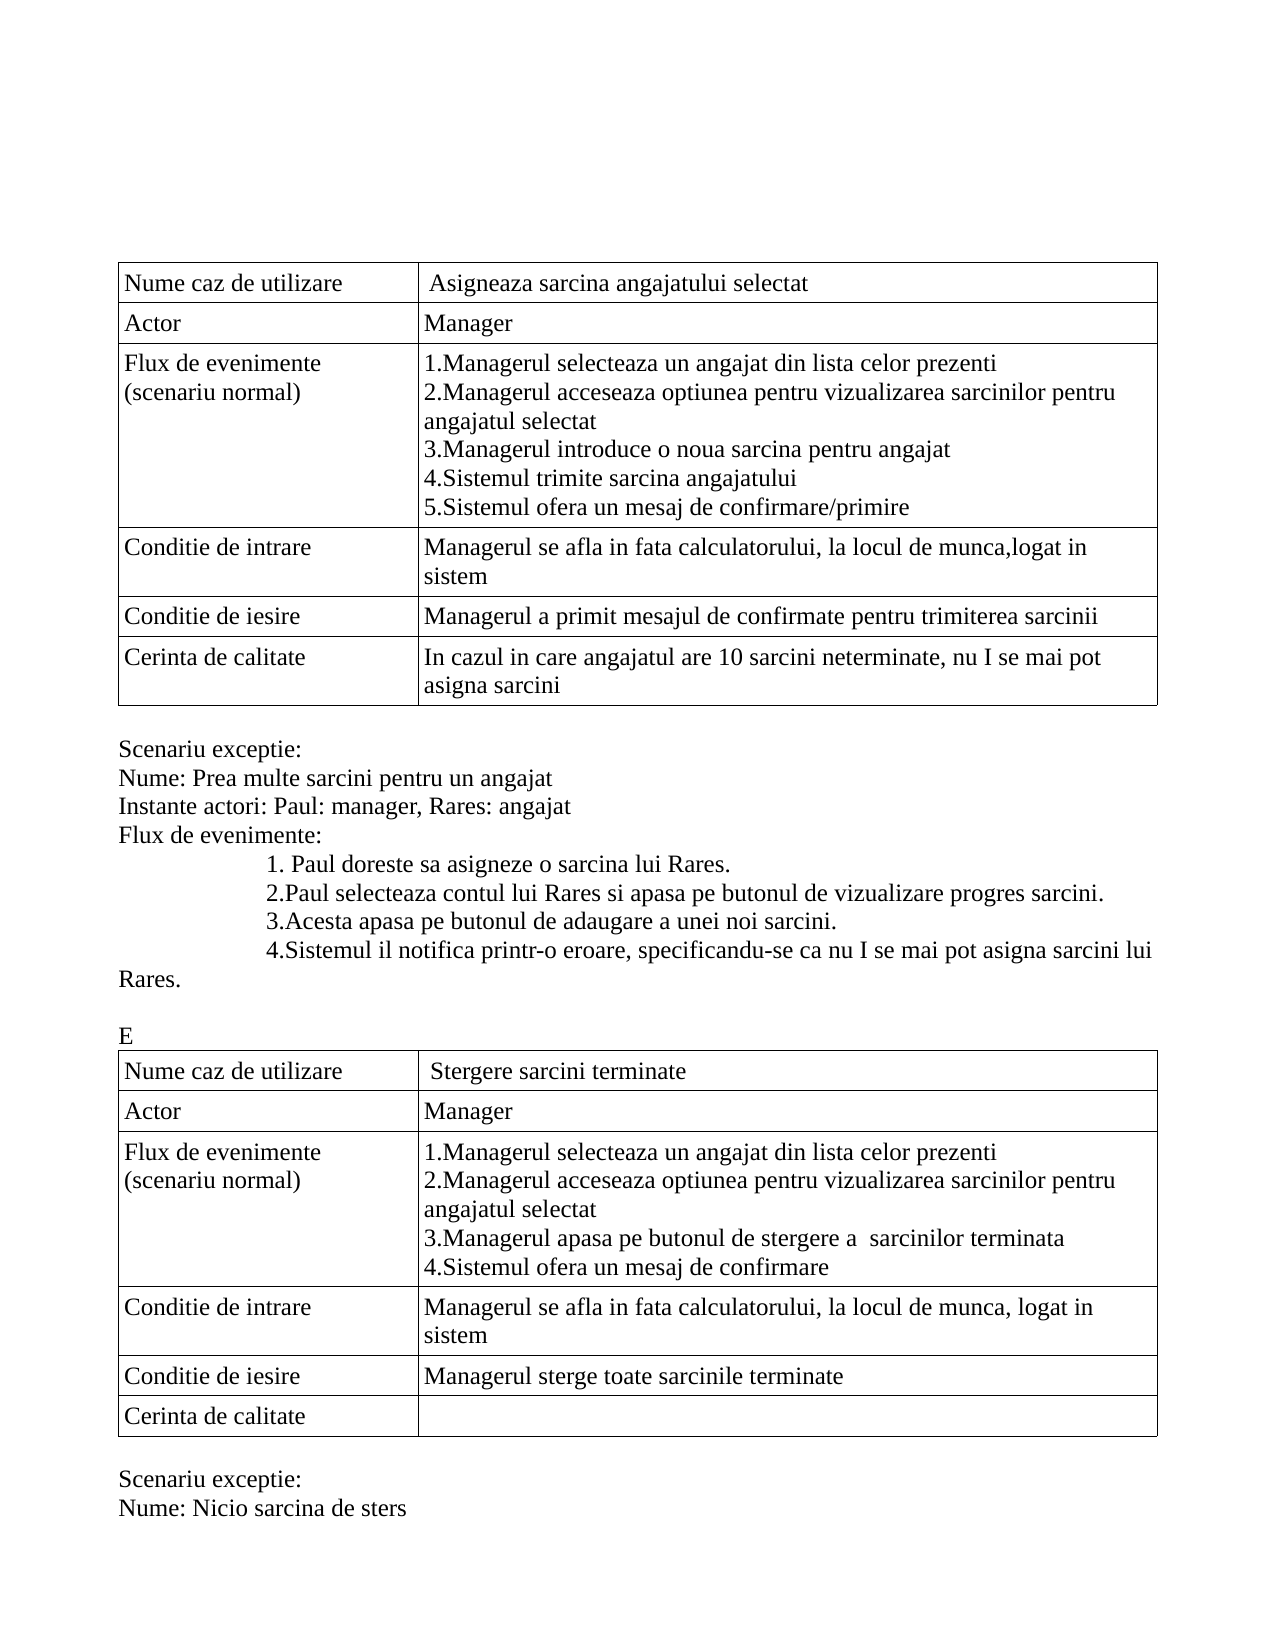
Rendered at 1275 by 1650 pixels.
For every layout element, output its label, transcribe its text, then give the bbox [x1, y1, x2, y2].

table_cell Flux de evenimente (scenariu normal) [119, 344, 418, 527]
table_cell Manager [419, 303, 1157, 342]
text 4.Sistemul il notifica printr-o eroare, specificandu-se ca nu I se mai pot asigna sarcini lui Rares. [118, 935, 1157, 993]
table_cell Conditie de iesire [119, 1356, 418, 1395]
table_cell Managerul se afla in fata calculatorului, la locul de munca, logat in sistem [419, 1287, 1157, 1355]
table_header Asigneaza sarcina angajatului selectat [419, 263, 1157, 302]
text Instante actori: Paul: manager, Rares: angajat [118, 791, 1157, 820]
text Nume: Prea multe sarcini pentru un angajat [118, 763, 1157, 791]
text E [118, 1021, 1157, 1050]
table_cell In cazul in care angajatul are 10 sarcini neterminate, nu I se mai pot asigna sarcini [419, 637, 1157, 705]
table_cell [419, 1396, 1157, 1436]
table_cell Managerul sterge toate sarcinile terminate [419, 1356, 1157, 1395]
text 2.Paul selecteaza contul lui Rares si apasa pe butonul de vizualizare progres sarcini. [118, 878, 1157, 906]
text Flux de evenimente: [118, 820, 1157, 849]
table_header Nume caz de utilizare [119, 263, 418, 302]
table_cell Cerinta de calitate [119, 1396, 418, 1436]
table_header Stergere sarcini terminate [419, 1051, 1157, 1090]
text Scenariu exceptie: [118, 1464, 1157, 1493]
text Nume: Nicio sarcina de sters [118, 1493, 1157, 1522]
text Scenariu exceptie: [118, 734, 1157, 763]
table_cell Cerinta de calitate [119, 637, 418, 705]
table_cell Conditie de intrare [119, 1287, 418, 1355]
table_cell Managerul a primit mesajul de confirmate pentru trimiterea sarcinii [419, 597, 1157, 636]
table_cell Actor [119, 303, 418, 342]
table_cell Conditie de iesire [119, 597, 418, 636]
table_cell Manager [419, 1091, 1157, 1131]
table_cell 1.Managerul selecteaza un angajat din lista celor prezenti 2.Managerul acceseaza optiunea pentru vizualizarea sarcinilor pentru angajatul selectat 3.Managerul introduce o noua sarcina pentru angajat 4.Sistemul trimite sarcina angajatului 5.Sistemul ofera un mesaj de confirmare/primire [419, 344, 1157, 527]
table_cell Flux de evenimente (scenariu normal) [119, 1132, 418, 1286]
table_cell Actor [119, 1091, 418, 1131]
table_cell Managerul se afla in fata calculatorului, la locul de munca,logat in sistem [419, 528, 1157, 596]
table_cell Conditie de intrare [119, 528, 418, 596]
text 3.Acesta apasa pe butonul de adaugare a unei noi sarcini. [118, 906, 1157, 935]
text 1. Paul doreste sa asigneze o sarcina lui Rares. [118, 849, 1157, 878]
table_header Nume caz de utilizare [119, 1051, 418, 1090]
table_cell 1.Managerul selecteaza un angajat din lista celor prezenti 2.Managerul acceseaza optiunea pentru vizualizarea sarcinilor pentru angajatul selectat 3.Managerul apasa pe butonul de stergere a sarcinilor terminata 4.Sistemul ofera un mesaj de confirmare [419, 1132, 1157, 1286]
